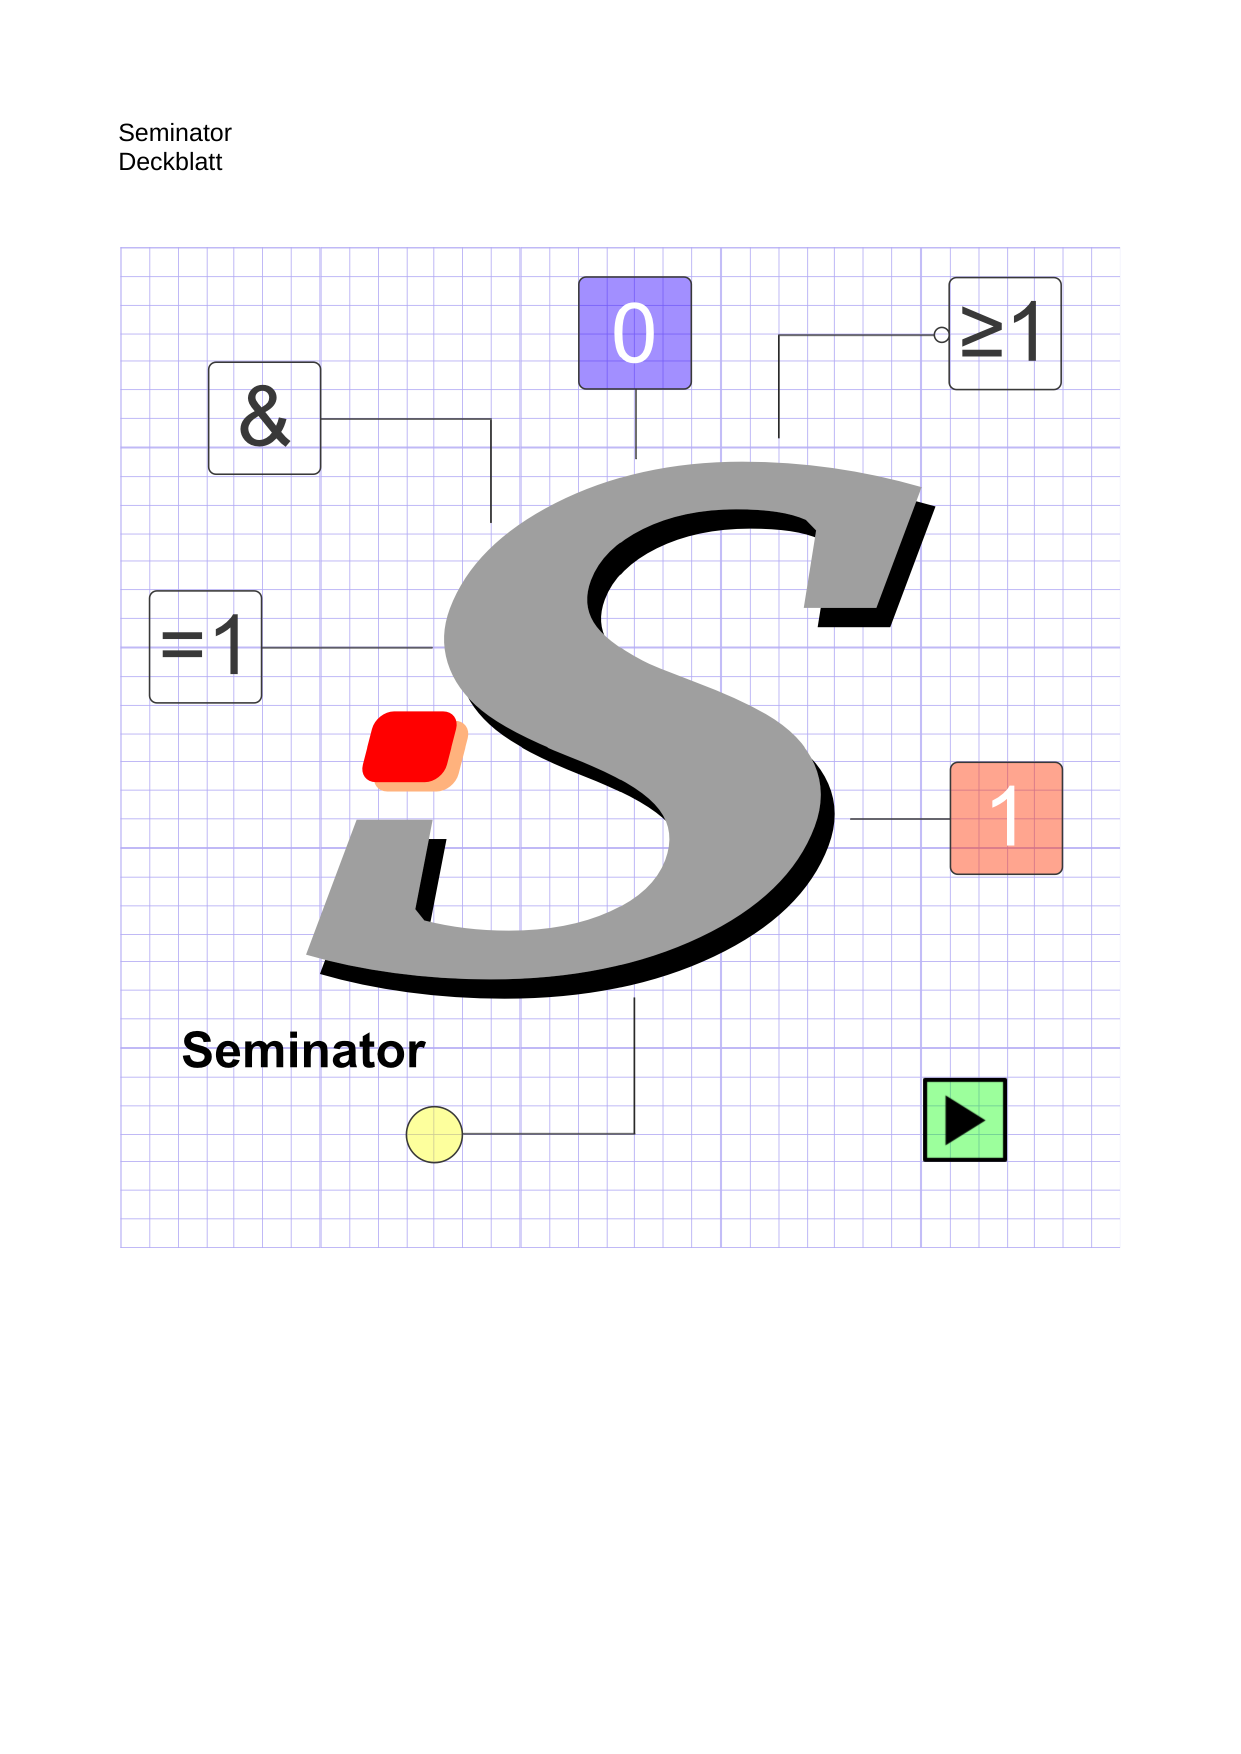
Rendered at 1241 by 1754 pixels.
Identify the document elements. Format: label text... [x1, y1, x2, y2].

picture [120, 247, 1121, 1248]
text Seminator Deckblatt [118, 118, 1122, 204]
